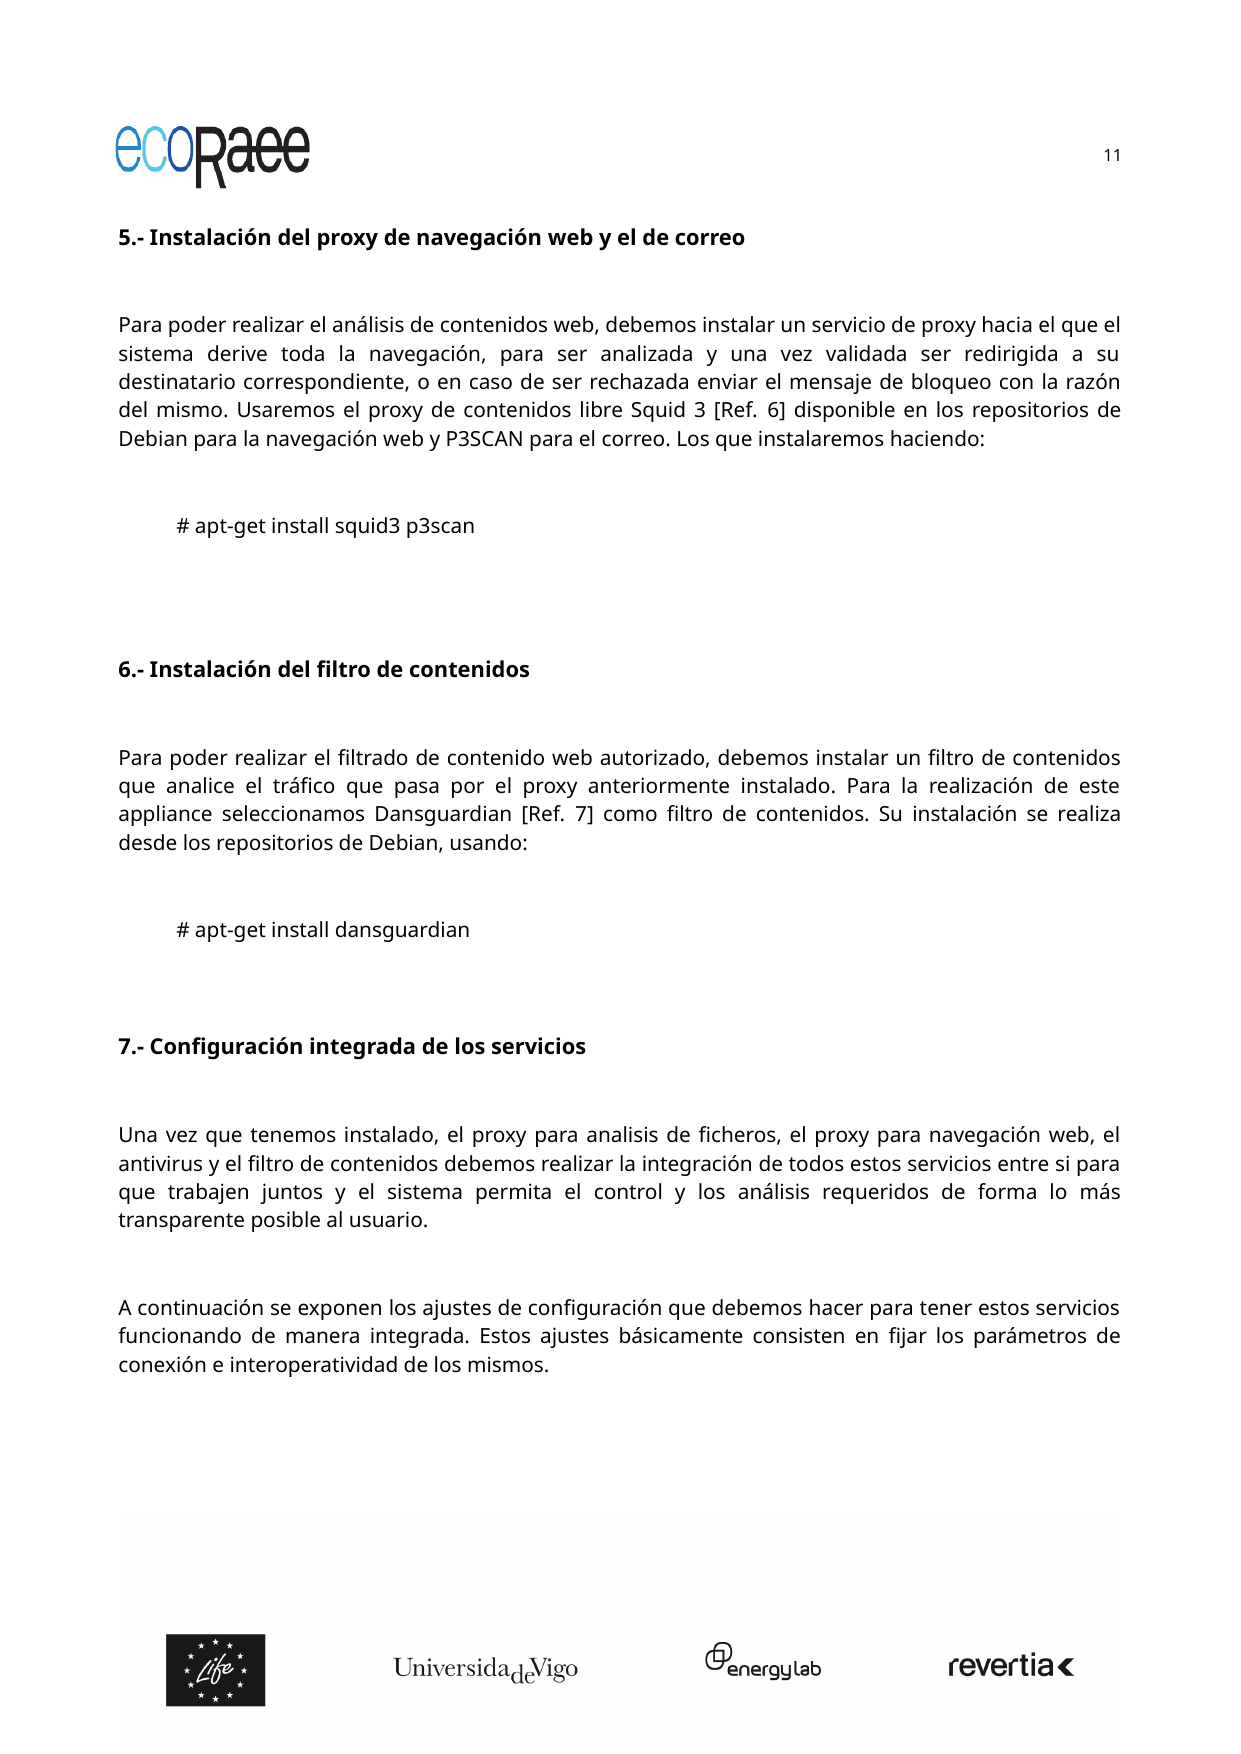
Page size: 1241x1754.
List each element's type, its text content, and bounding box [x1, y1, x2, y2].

text Una vez que tenemos instalado, el proxy para analisis de ficheros, el proxy para navegación web, el antivirus y el filtro de contenidos debemos realizar la integración de todos estos servicios entre si para que trabajen juntos y el sistema permita el control y los análisis requeridos de forma lo más transparente posible al usuario. [118, 1120, 1122, 1234]
text A continuación se exponen los ajustes de configuración que debemos hacer para tener estos servicios funcionando de manera integrada. Estos ajustes básicamente consisten en fijar los parámetros de conexión e interoperatividad de los mismos. [118, 1293, 1122, 1378]
text 5.- Instalación del proxy de navegación web y el de correo [118, 221, 1122, 251]
text 7.- Configuración integrada de los servicios [118, 1031, 1122, 1061]
text 6.- Instalación del filtro de contenidos [118, 654, 1122, 683]
picture [114, 124, 311, 190]
text Para poder realizar el análisis de contenidos web, debemos instalar un servicio de proxy hacia el que el sistema derive toda la navegación, para ser analizada y una vez validada ser redirigida a su destinatario correspondiente, o en caso de ser rechazada enviar el mensaje de bloqueo con la razón del mismo. Usaremos el proxy de contenidos libre Squid 3 [Ref. 6] disponible en los repositorios de Debian para la navegación web y P3SCAN para el correo. Los que instalaremos haciendo: [118, 310, 1122, 452]
text # apt-get install squid3 p3scan [176, 512, 1122, 540]
picture [118, 1514, 1123, 1754]
text # apt-get install dansguardian [176, 915, 1122, 944]
text Para poder realizar el filtrado de contenido web autorizado, debemos instalar un filtro de contenidos que analice el tráfico que pasa por el proxy anteriormente instalado. Para la realización de este appliance seleccionamos Dansguardian [Ref. 7] como filtro de contenidos. Su instalación se realiza desde los repositorios de Debian, usando: [118, 743, 1122, 856]
